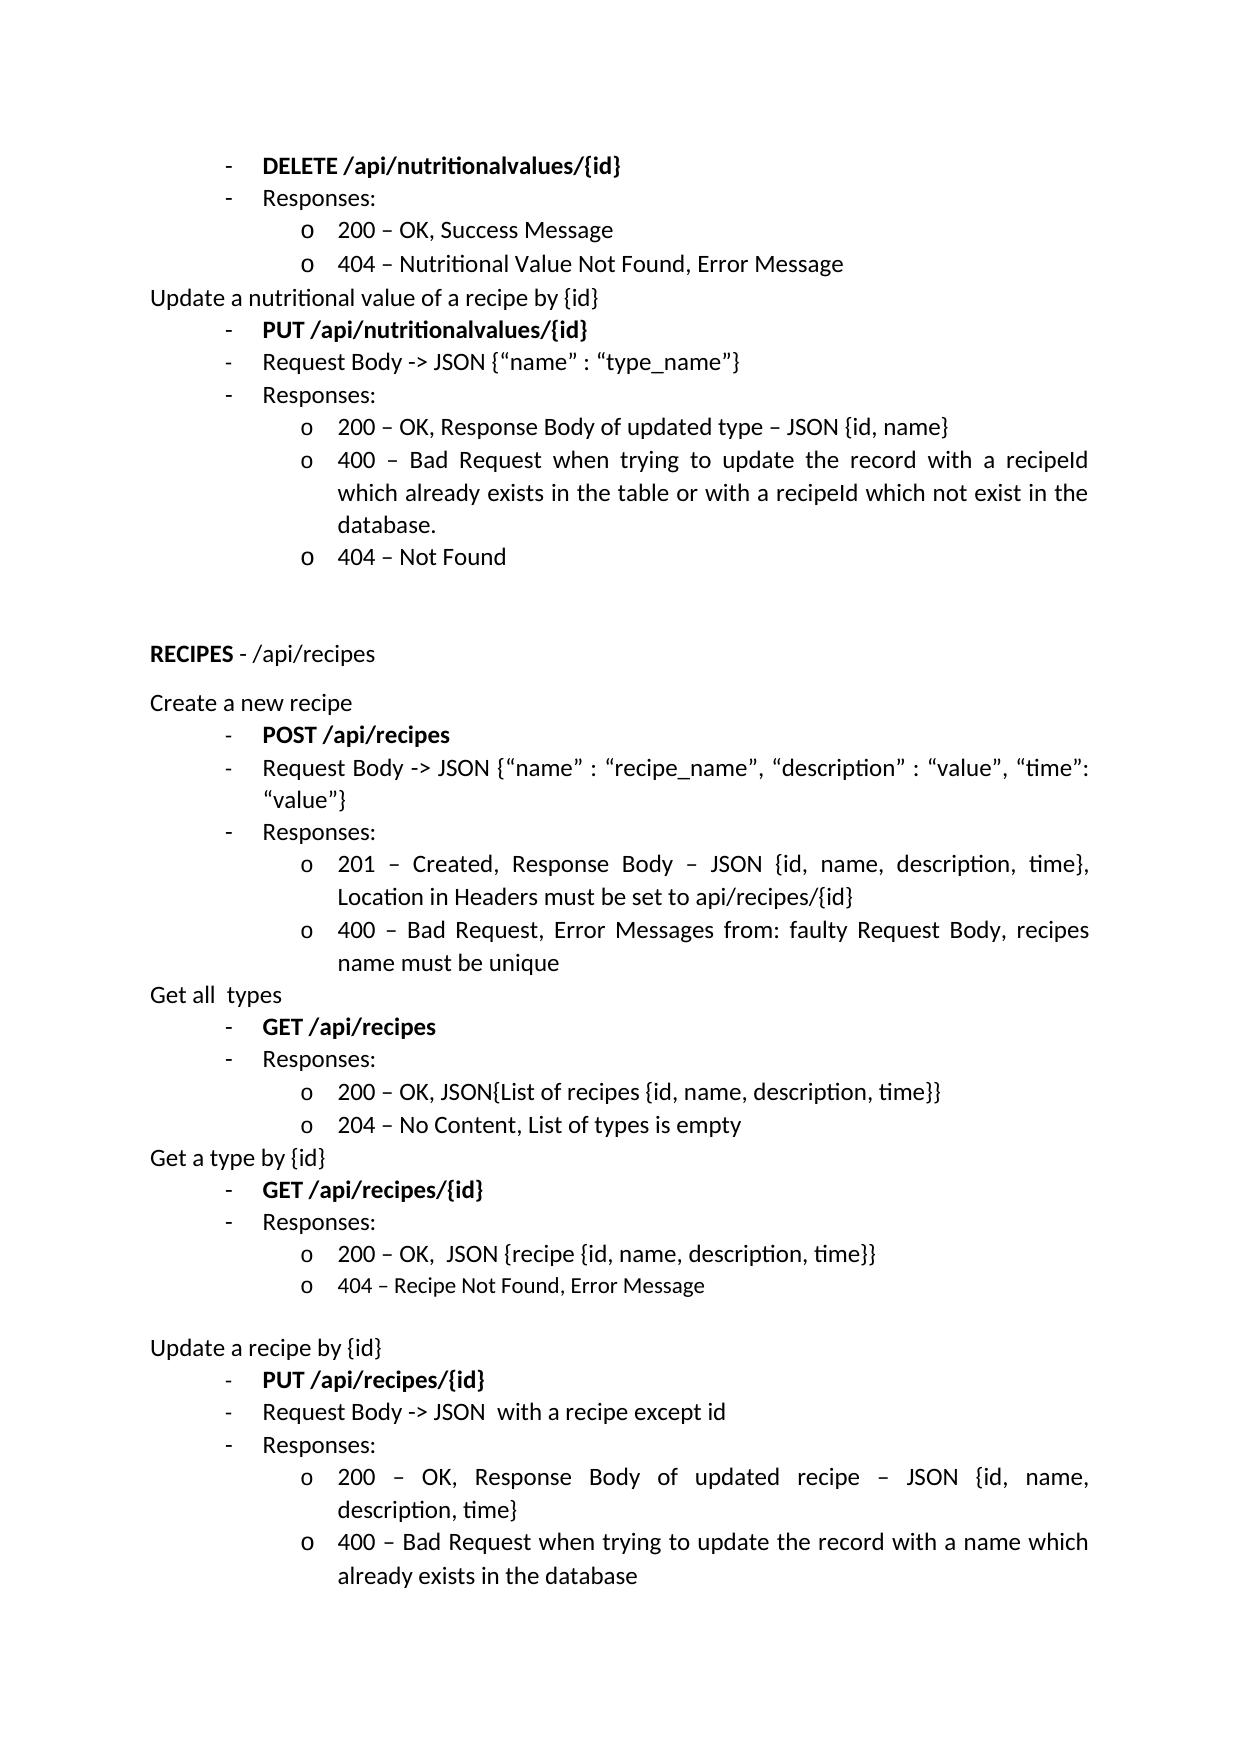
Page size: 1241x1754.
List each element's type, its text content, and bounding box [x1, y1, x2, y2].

list Create a new recipe [150, 687, 1090, 718]
list 404 – Not Found [300, 541, 1090, 573]
list Responses: [225, 1206, 1090, 1237]
list 200 – OK, JSON{List of recipes {id, name, description, time}} [300, 1076, 1090, 1107]
list 400 – Bad Request, Error Messages from: faulty Request Body, recipes name must be unique [300, 914, 1090, 977]
list 404 – Recipe Not Found, Error Message [300, 1271, 1090, 1301]
list Responses: [225, 379, 1090, 409]
list Responses: [225, 182, 1090, 213]
list PUT /api/recipes/{id} [225, 1364, 1090, 1395]
list 404 – Nutritional Value Not Found, Error Message [300, 248, 1090, 280]
list GET /api/recipes/{id} [225, 1174, 1090, 1204]
list Get all types [150, 979, 1090, 1009]
list Get a type by {id} [150, 1142, 1090, 1172]
list Update a recipe by {id} [150, 1332, 1090, 1362]
list 201 – Created, Response Body – JSON {id, name, description, time}, Location in Headers must be set to api/recipes/{id} [300, 848, 1090, 912]
list 400 – Bad Request when trying to update the record with a name which already exists in the database [300, 1526, 1090, 1590]
text RECIPES - /api/recipes [150, 638, 1090, 669]
list 400 – Bad Request when trying to update the record with a recipeId which already exists in the table or with a recipeId which not exist in the database. [300, 444, 1090, 540]
list PUT /api/nutritionalvalues/{id} [225, 314, 1090, 345]
list Request Body -> JSON {“name” : “type_name”} [225, 346, 1090, 377]
list 200 – OK, Response Body of updated type – JSON {id, name} [300, 411, 1090, 442]
list Update a nutritional value of a recipe by {id} [150, 282, 1090, 312]
list Responses: [225, 816, 1090, 847]
list Responses: [225, 1043, 1090, 1074]
list Request Body -> JSON with a recipe except id [225, 1397, 1090, 1427]
list POST /api/recipes [225, 719, 1090, 750]
list DELETE /api/nutritionalvalues/{id} [225, 150, 1090, 181]
list 200 – OK, Response Body of updated recipe – JSON {id, name, description, time} [300, 1461, 1090, 1524]
list 204 – No Content, List of types is empty [300, 1109, 1090, 1140]
list 200 – OK, Success Message [300, 214, 1090, 246]
list GET /api/recipes [225, 1011, 1090, 1042]
list 200 – OK, JSON {recipe {id, name, description, time}} [300, 1238, 1090, 1270]
list Request Body -> JSON {“name” : “recipe_name”, “description” : “value”, “time”: “value”} [225, 752, 1090, 814]
list Responses: [225, 1429, 1090, 1459]
